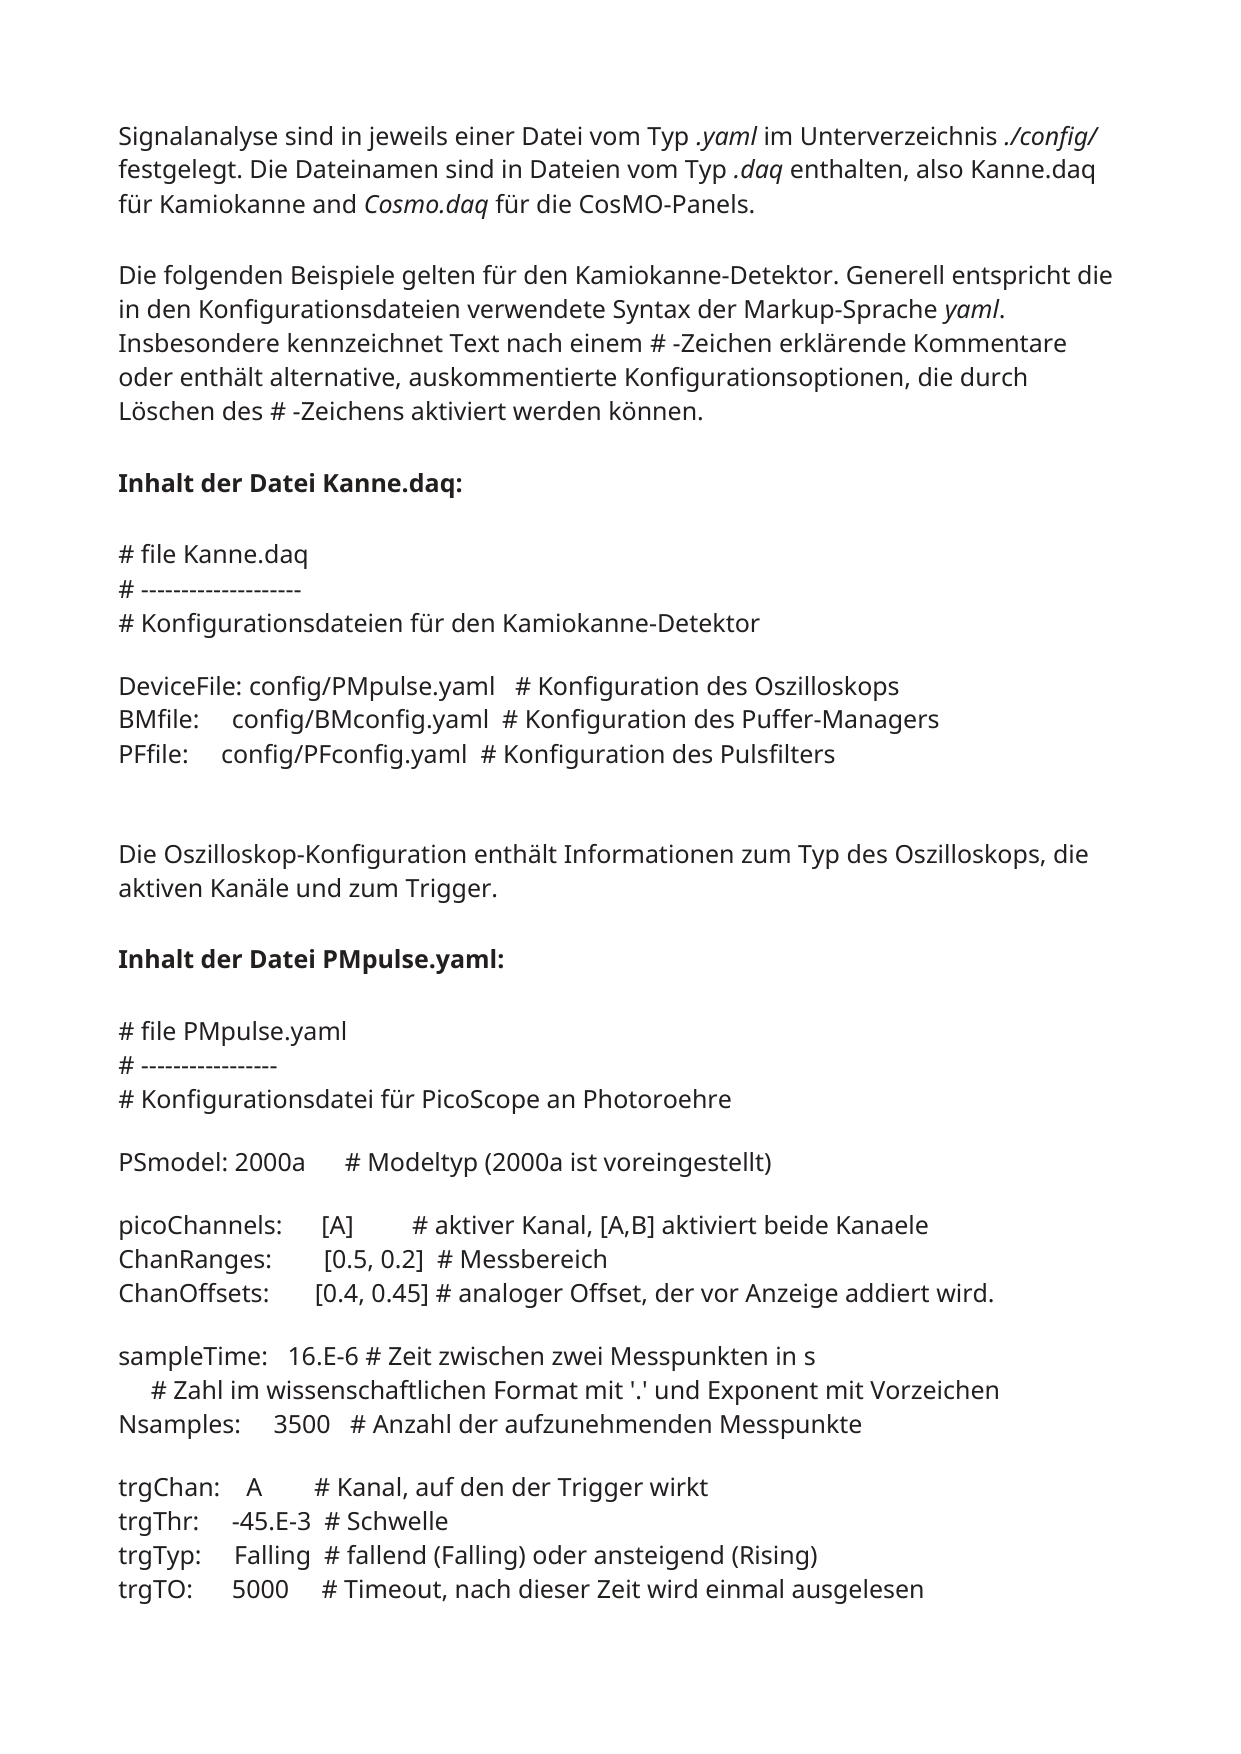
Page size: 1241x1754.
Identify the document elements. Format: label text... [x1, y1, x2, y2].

text Die Oszilloskop-Konfiguration enthält Informationen zum Typ des Oszilloskops, die aktiven Kanäle und zum Trigger. [118, 837, 1122, 905]
text trgChan: A # Kanal, auf den der Trigger wirkt [118, 1469, 1122, 1503]
text # ----------------- [118, 1048, 1122, 1082]
text Die folgenden Beispiele gelten für den Kamiokanne-Detektor. Generell entspricht die in den Konfigurationsdateien verwendete Syntax der Markup-Sprache yaml. Insbesondere kennzeichnet Text nach einem # -Zeichen erklärende Kommentare oder enthält alternative, auskommentierte Konfigurationsoptionen, die durch Löschen des # -Zeichens aktiviert werden können. [118, 258, 1122, 428]
text trgThr: -45.E-3 # Schwelle [118, 1503, 1122, 1537]
text Inhalt der Datei Kanne.daq: [118, 466, 1122, 500]
text # Konfigurationsdatei für PicoScope an Photoroehre [118, 1082, 1122, 1116]
text Nsamples: 3500 # Anzahl der aufzunehmenden Messpunkte [118, 1407, 1122, 1441]
text DeviceFile: config/PMpulse.yaml # Konfiguration des Oszilloskops [118, 668, 1122, 702]
text BMfile: config/BMconfig.yaml # Konfiguration des Puffer-Managers [118, 702, 1122, 736]
text Inhalt der Datei PMpulse.yaml: [118, 942, 1122, 976]
text # file PMpulse.yaml [118, 1014, 1122, 1048]
text trgTyp: Falling # fallend (Falling) oder ansteigend (Rising) [118, 1537, 1122, 1572]
text Signalanalyse sind in jeweils einer Datei vom Typ .yaml im Unterverzeichnis ./config/ festgelegt. Die Dateinamen sind in Dateien vom Typ .daq enthalten, also Kanne.daq für Kamiokanne and Cosmo.daq für die CosMO-Panels. [118, 118, 1122, 220]
text PFfile: config/PFconfig.yaml # Konfiguration des Pulsfilters [118, 736, 1122, 770]
text PSmodel: 2000a # Modeltyp (2000a ist voreingestellt) [118, 1145, 1122, 1179]
text ChanRanges: [0.5, 0.2] # Messbereich [118, 1242, 1122, 1276]
text # file Kanne.daq [118, 537, 1122, 571]
text picoChannels: [A] # aktiver Kanal, [A,B] aktiviert beide Kanaele [118, 1207, 1122, 1242]
text # Konfigurationsdateien für den Kamiokanne-Detektor [118, 605, 1122, 639]
text # Zahl im wissenschaftlichen Format mit '.' und Exponent mit Vorzeichen [118, 1372, 1122, 1407]
text trgTO: 5000 # Timeout, nach dieser Zeit wird einmal ausgelesen [118, 1572, 1122, 1606]
text ChanOffsets: [0.4, 0.45] # analoger Offset, der vor Anzeige addiert wird. [118, 1276, 1122, 1310]
text # -------------------- [118, 571, 1122, 605]
text sampleTime: 16.E-6 # Zeit zwischen zwei Messpunkten in s [118, 1338, 1122, 1372]
